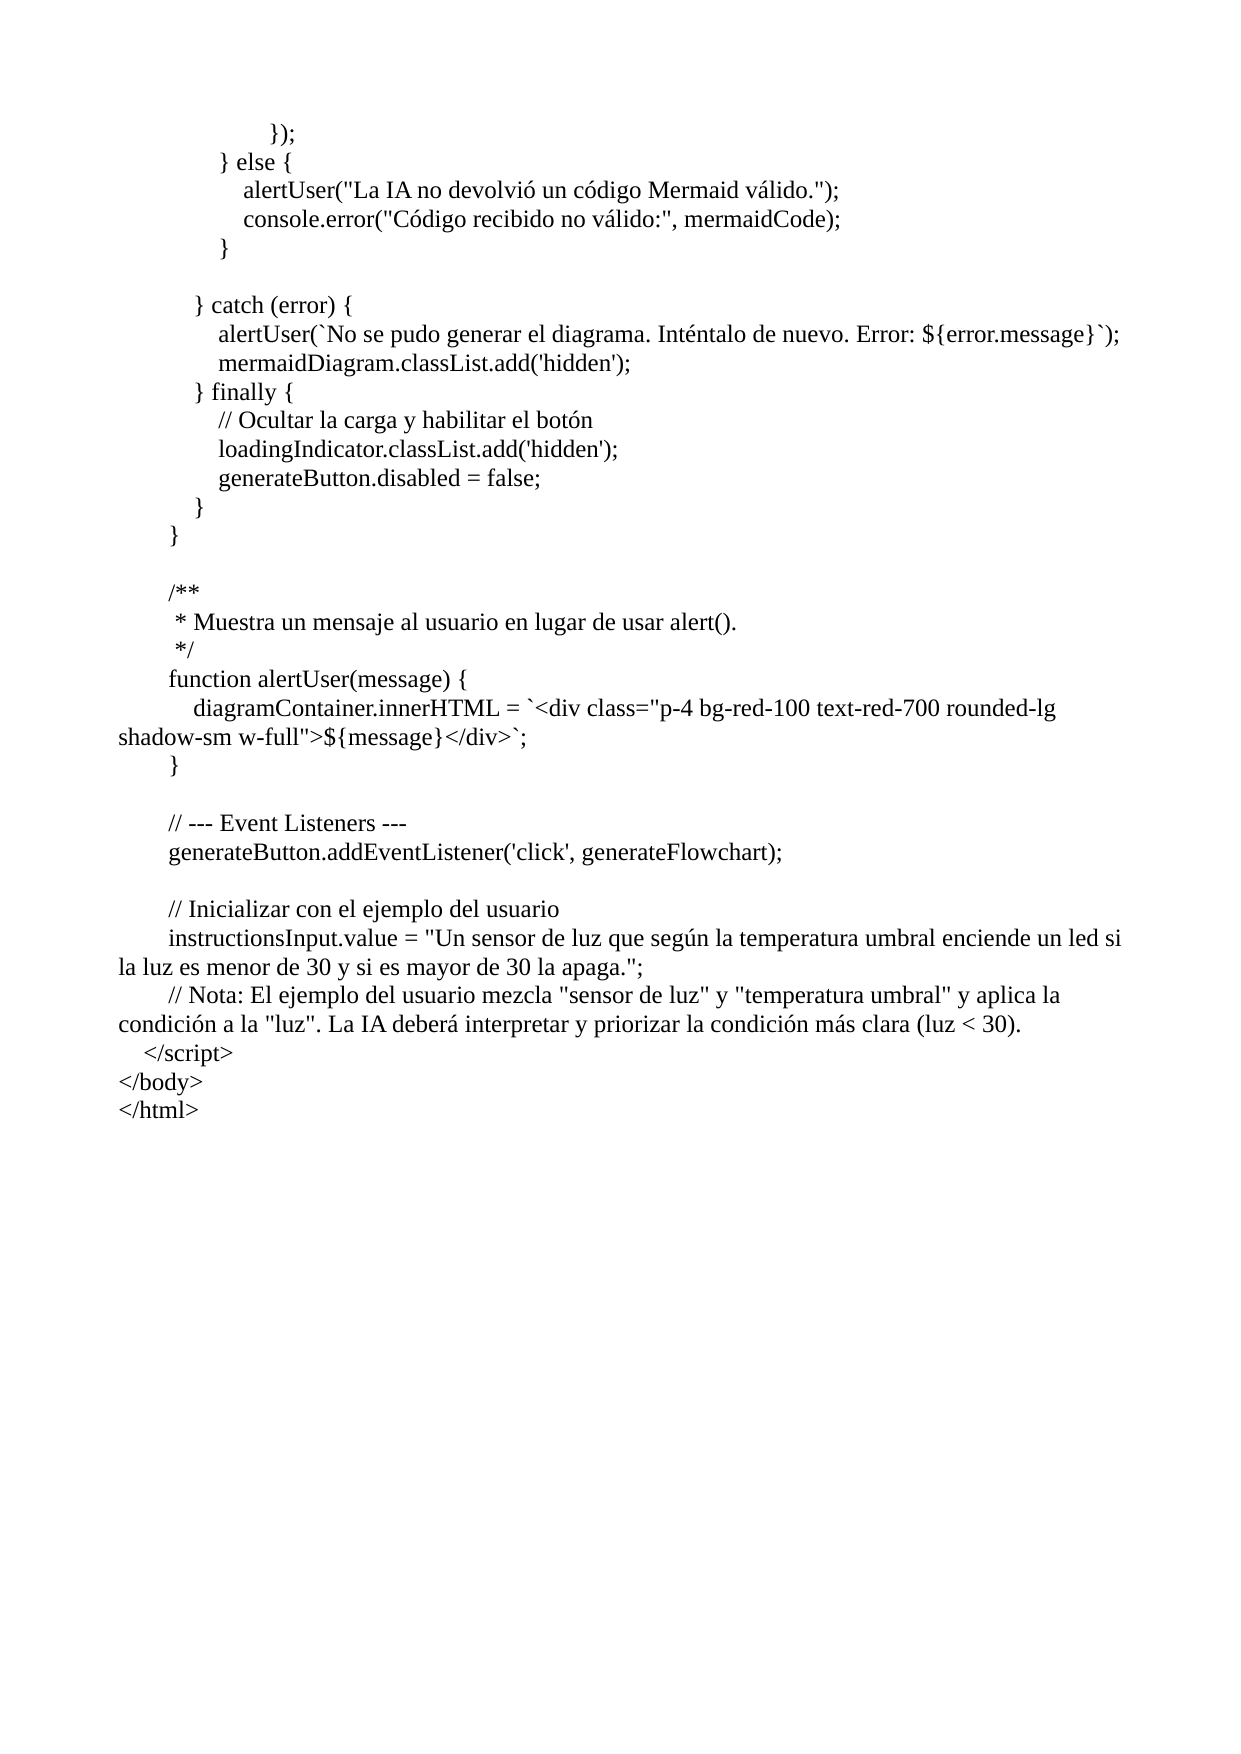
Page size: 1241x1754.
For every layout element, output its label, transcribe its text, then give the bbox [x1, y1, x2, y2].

text // Ocultar la carga y habilitar el botón [118, 406, 1122, 434]
text generateButton.disabled = false; [118, 463, 1122, 492]
text } else { [118, 147, 1122, 176]
text } finally { [118, 377, 1122, 406]
text /** [118, 578, 1122, 607]
text loadingIndicator.classList.add('hidden'); [118, 434, 1122, 463]
text alertUser("La IA no devolvió un código Mermaid válido."); [118, 176, 1122, 204]
text function alertUser(message) { [118, 664, 1122, 693]
text </html> [118, 1096, 1122, 1124]
text * Muestra un mensaje al usuario en lugar de usar alert(). [118, 607, 1122, 636]
text </body> [118, 1067, 1122, 1096]
text instructionsInput.value = "Un sensor de luz que según la temperatura umbral enciende un led si la luz es menor de 30 y si es mayor de 30 la apaga."; [118, 923, 1122, 981]
text } [118, 751, 1122, 779]
text // --- Event Listeners --- [118, 808, 1122, 837]
text */ [118, 636, 1122, 664]
text diagramContainer.innerHTML = `<div class="p-4 bg-red-100 text-red-700 rounded-lg shadow-sm w-full">${message}</div>`; [118, 693, 1122, 751]
text }); [118, 118, 1122, 147]
text } catch (error) { [118, 291, 1122, 319]
text // Nota: El ejemplo del usuario mezcla "sensor de luz" y "temperatura umbral" y aplica la condición a la "luz". La IA deberá interpretar y priorizar la condición más clara (luz < 30). [118, 981, 1122, 1038]
text </script> [118, 1038, 1122, 1067]
text mermaidDiagram.classList.add('hidden'); [118, 348, 1122, 377]
text generateButton.addEventListener('click', generateFlowchart); [118, 837, 1122, 866]
text } [118, 233, 1122, 262]
text } [118, 492, 1122, 521]
text // Inicializar con el ejemplo del usuario [118, 894, 1122, 923]
text alertUser(`No se pudo generar el diagrama. Inténtalo de nuevo. Error: ${error.message}`); [118, 319, 1122, 348]
text } [118, 521, 1122, 549]
text console.error("Código recibido no válido:", mermaidCode); [118, 204, 1122, 233]
